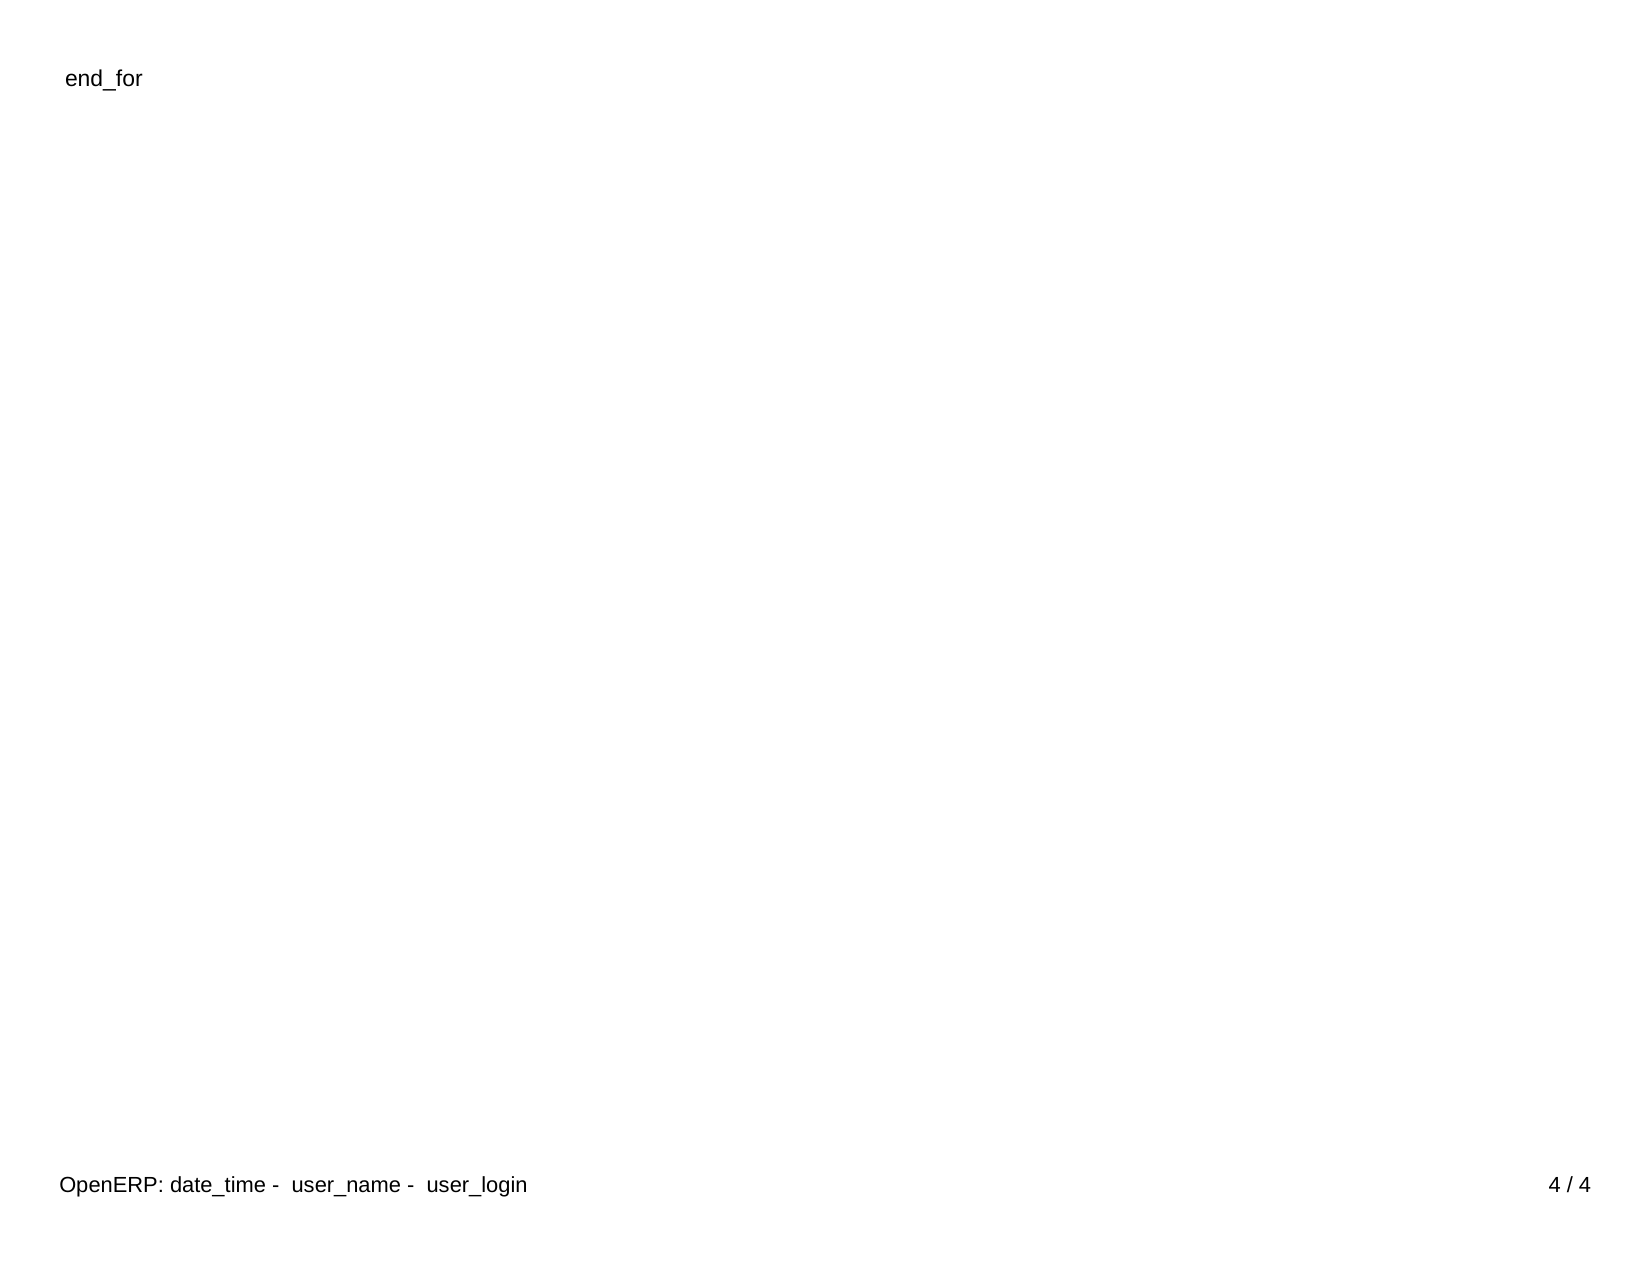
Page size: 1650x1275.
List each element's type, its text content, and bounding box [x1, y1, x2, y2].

table_cell end_for [59, 59, 1590, 97]
